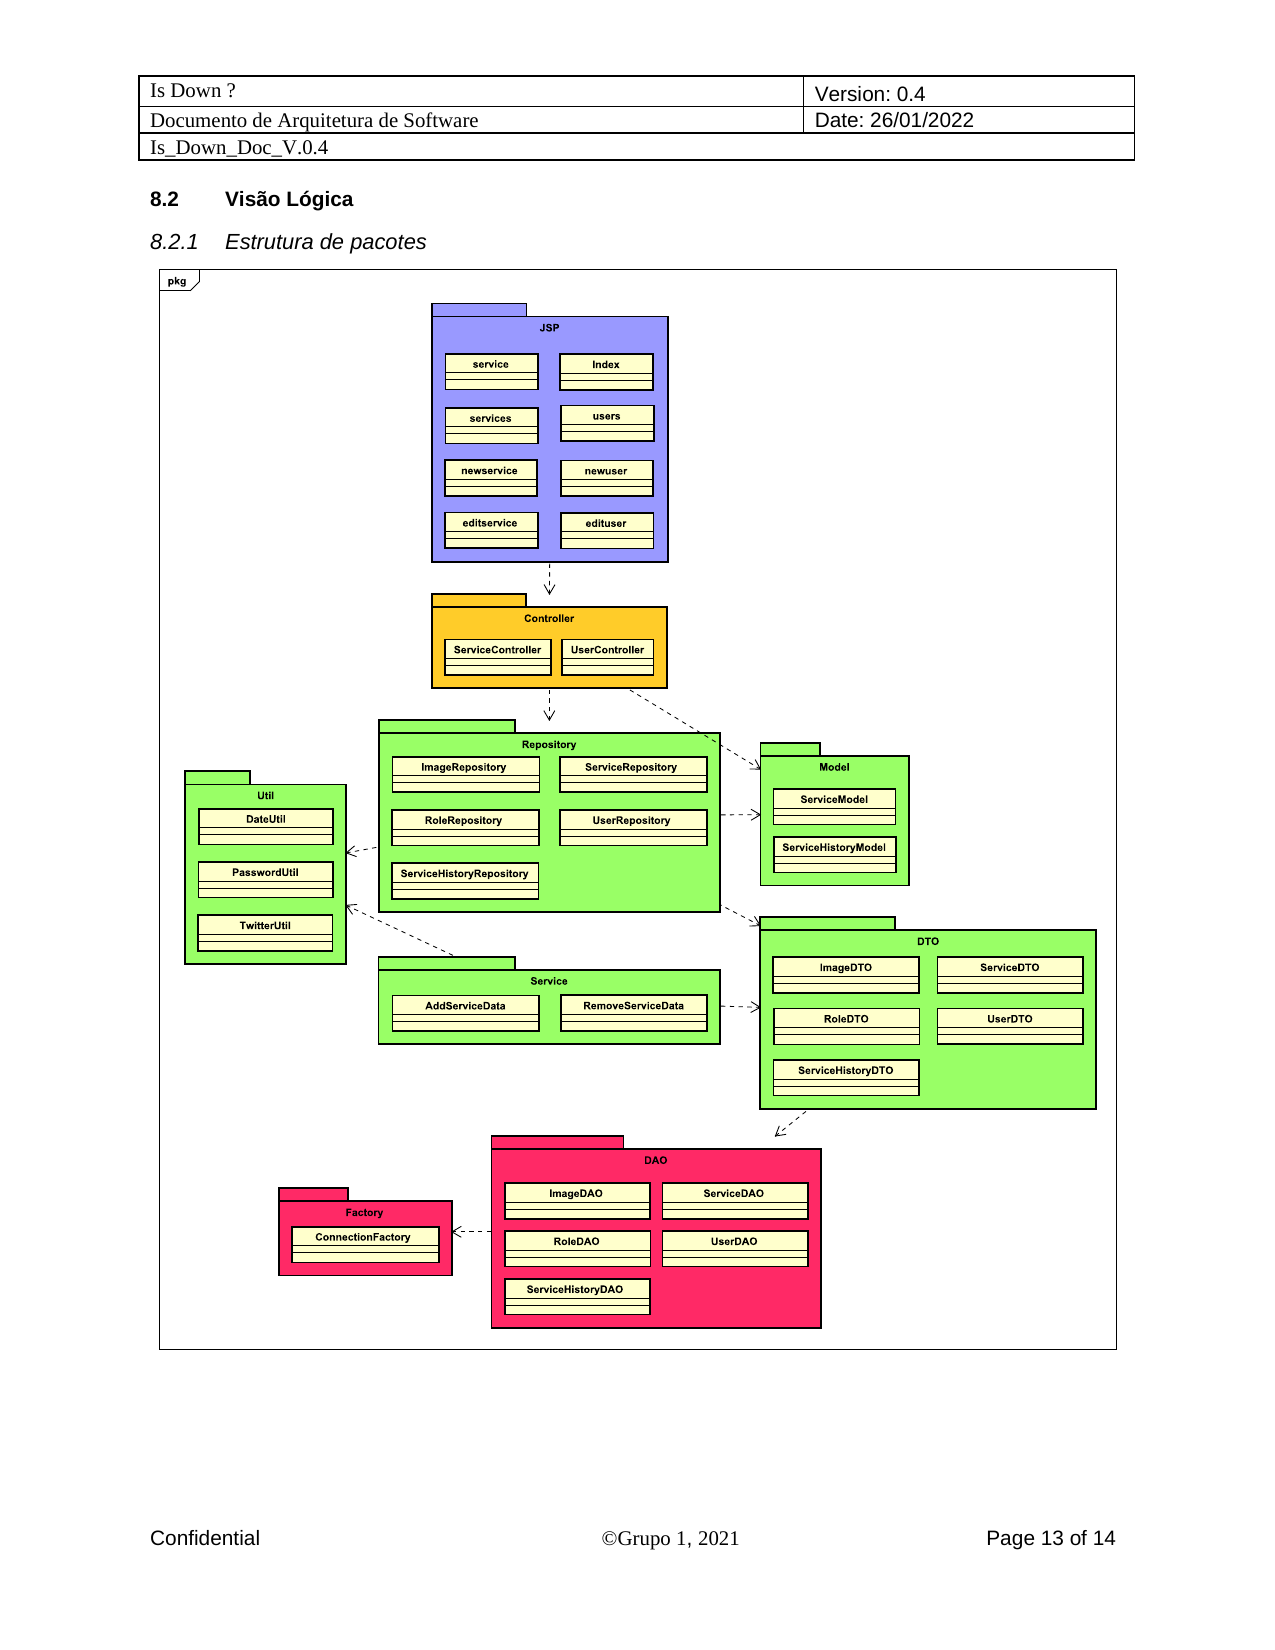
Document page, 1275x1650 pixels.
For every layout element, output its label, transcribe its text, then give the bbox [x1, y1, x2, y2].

subtitle Visão Lógica [150, 185, 1125, 210]
subtitle Estrutura de pacotes [150, 229, 1125, 254]
